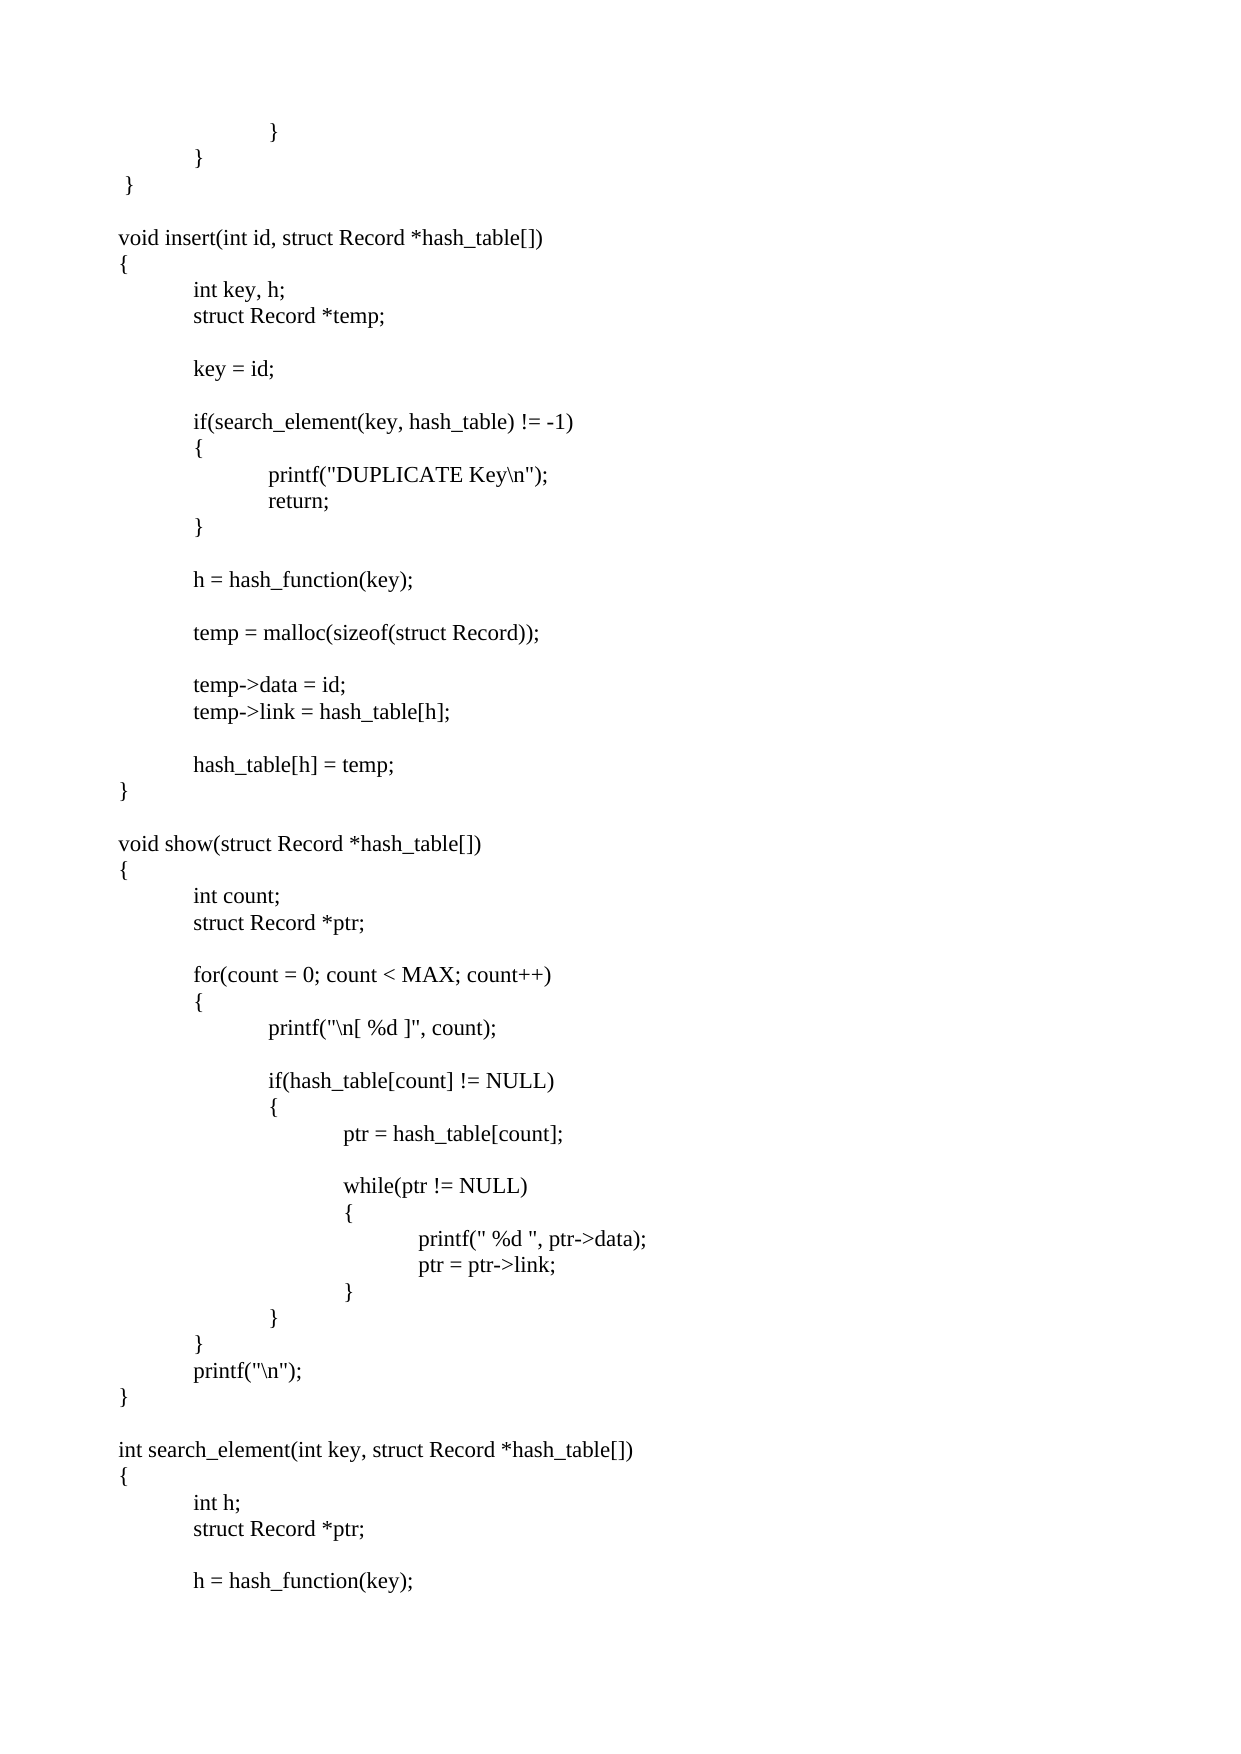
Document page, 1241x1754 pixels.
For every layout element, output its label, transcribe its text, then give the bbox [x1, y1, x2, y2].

text void show(struct Record *hash_table[]) [118, 830, 1122, 856]
text { [118, 1093, 1122, 1119]
text } [118, 777, 1122, 803]
text { [118, 250, 1122, 276]
text if(hash_table[count] != NULL) [118, 1067, 1122, 1093]
text temp->data = id; [118, 672, 1122, 698]
text } [118, 171, 1122, 197]
text } [118, 1330, 1122, 1357]
text } [118, 1383, 1122, 1409]
text int key, h; [118, 276, 1122, 303]
text struct Record *temp; [118, 303, 1122, 329]
text printf(" %d ", ptr->data); [118, 1225, 1122, 1251]
text int count; [118, 882, 1122, 909]
text struct Record *ptr; [118, 909, 1122, 935]
text } [118, 1278, 1122, 1304]
text temp = malloc(sizeof(struct Record)); [118, 619, 1122, 645]
text { [118, 988, 1122, 1014]
text int h; [118, 1488, 1122, 1515]
text void insert(int id, struct Record *hash_table[]) [118, 223, 1122, 250]
text while(ptr != NULL) [118, 1172, 1122, 1199]
text if(search_element(key, hash_table) != -1) [118, 408, 1122, 434]
text ptr = hash_table[count]; [118, 1119, 1122, 1146]
text for(count = 0; count < MAX; count++) [118, 961, 1122, 988]
text } [118, 144, 1122, 171]
text int search_element(int key, struct Record *hash_table[]) [118, 1436, 1122, 1462]
text { [118, 1462, 1122, 1488]
text h = hash_function(key); [118, 1568, 1122, 1594]
text { [118, 1199, 1122, 1225]
text return; [118, 487, 1122, 513]
text } [118, 118, 1122, 144]
text ptr = ptr->link; [118, 1251, 1122, 1278]
text printf("\n[ %d ]", count); [118, 1014, 1122, 1041]
text temp->link = hash_table[h]; [118, 698, 1122, 724]
text } [118, 1304, 1122, 1330]
text printf("DUPLICATE Key\n"); [118, 461, 1122, 487]
text { [118, 434, 1122, 461]
text { [118, 856, 1122, 882]
text hash_table[h] = temp; [118, 751, 1122, 777]
text printf("\n"); [118, 1357, 1122, 1383]
text } [118, 513, 1122, 540]
text struct Record *ptr; [118, 1515, 1122, 1541]
text h = hash_function(key); [118, 566, 1122, 592]
text key = id; [118, 355, 1122, 382]
